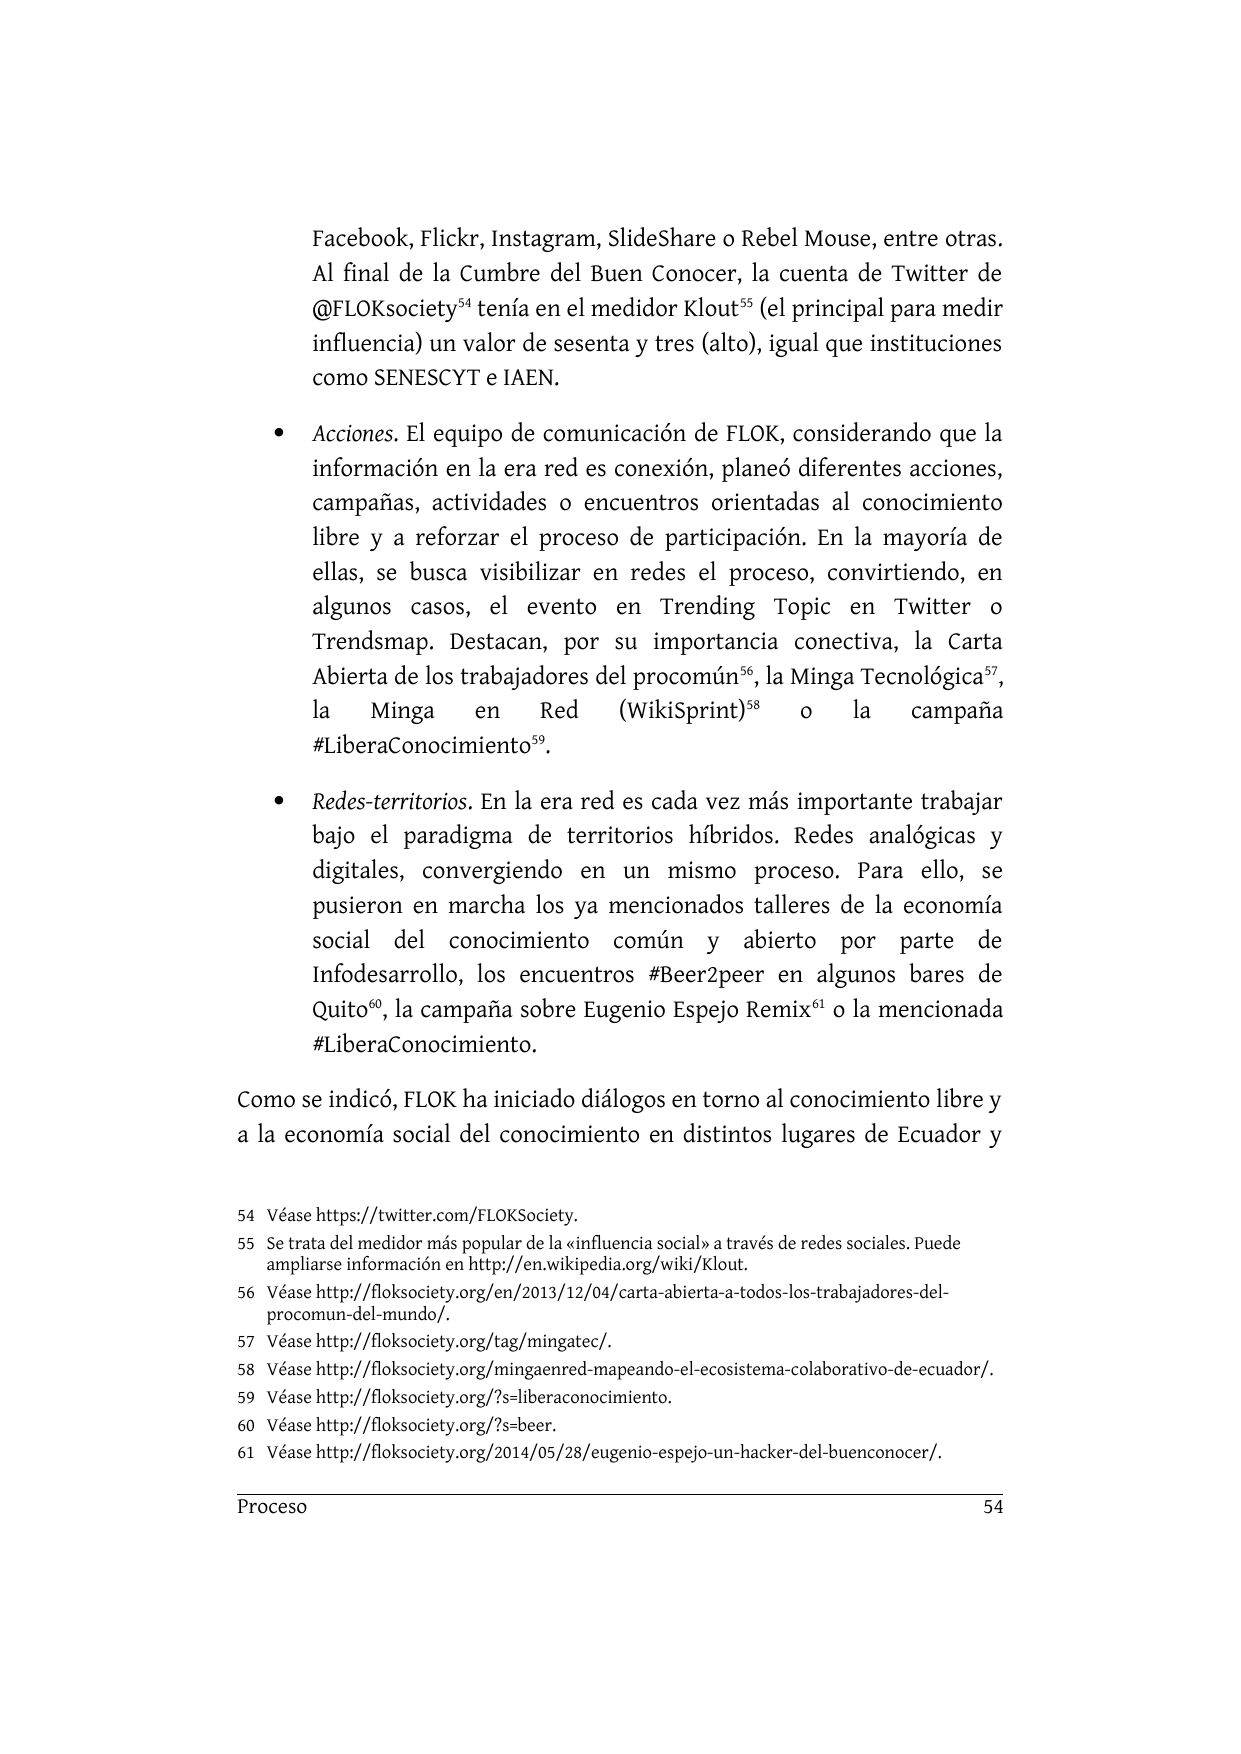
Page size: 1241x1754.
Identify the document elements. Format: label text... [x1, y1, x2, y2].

list Véase http://floksociety.org/mingaenred-mapeando-el-ecosistema-colaborativo-de-ecuador/. [237, 1359, 1003, 1381]
list Véase https://twitter.com/FLOKSociety. [237, 1205, 1003, 1227]
list Véase http://floksociety.org/tag/mingatec/. [237, 1331, 1003, 1353]
list Facebook, Flickr, Instagram, SlideShare o Rebel Mouse, entre otras. Al final de la Cumbre del Buen Conocer, la cuenta de Twitter de @FLOKsociety tenía en el medidor Klout (el principal para medir influencia) un valor de sesenta y tres (alto), igual que instituciones como SENESCYT e IAEN. [274, 225, 1003, 393]
list Acciones. El equipo de comunicación de FLOK, considerando que la información en la era red es conexión, planeó diferentes acciones, campañas, actividades o encuentros orientadas al conocimiento libre y a reforzar el proceso de participación. En la mayoría de ellas, se busca visibilizar en redes el proceso, convirtiendo, en algunos casos, el evento en Trending Topic en Twitter o Trendsmap. Destacan, por su importancia conectiva, la Carta Abierta de los trabajadores del procomún, la Minga Tecnológica, la Minga en Red (WikiSprint) o la campaña #LiberaConocimiento. [274, 419, 1003, 761]
text Como se indicó, FLOK ha iniciado diálogos en torno al conocimiento libre y a la economía social del conocimiento en distintos lugares de Ecuador y [237, 1086, 1003, 1149]
list Véase http://floksociety.org/?s=beer. [237, 1414, 1003, 1436]
list Véase http://floksociety.org/?s=liberaconocimiento. [237, 1387, 1003, 1408]
list Véase http://floksociety.org/2014/05/28/eugenio-espejo-un-hacker-del-buenconocer/. [237, 1442, 1003, 1464]
list Véase http://floksociety.org/en/2013/12/04/carta-abierta-a-todos-los-trabajadores-del-procomun-del-mundo/. [237, 1282, 1003, 1325]
list Redes-territorios. En la era red es cada vez más importante trabajar bajo el paradigma de territorios híbridos. Redes analógicas y digitales, convergiendo en un mismo proceso. Para ello, se pusieron en marcha los ya mencionados talleres de la economía social del conocimiento común y abierto por parte de Infodesarrollo, los encuentros #Beer2peer en algunos bares de Quito, la campaña sobre Eugenio Espejo Remix o la mencionada #LiberaConocimiento. [274, 787, 1003, 1059]
list Se trata del medidor más popular de la «influencia social» a través de redes sociales. Puede ampliarse información en http://en.wikipedia.org/wiki/Klout. [237, 1233, 1003, 1276]
